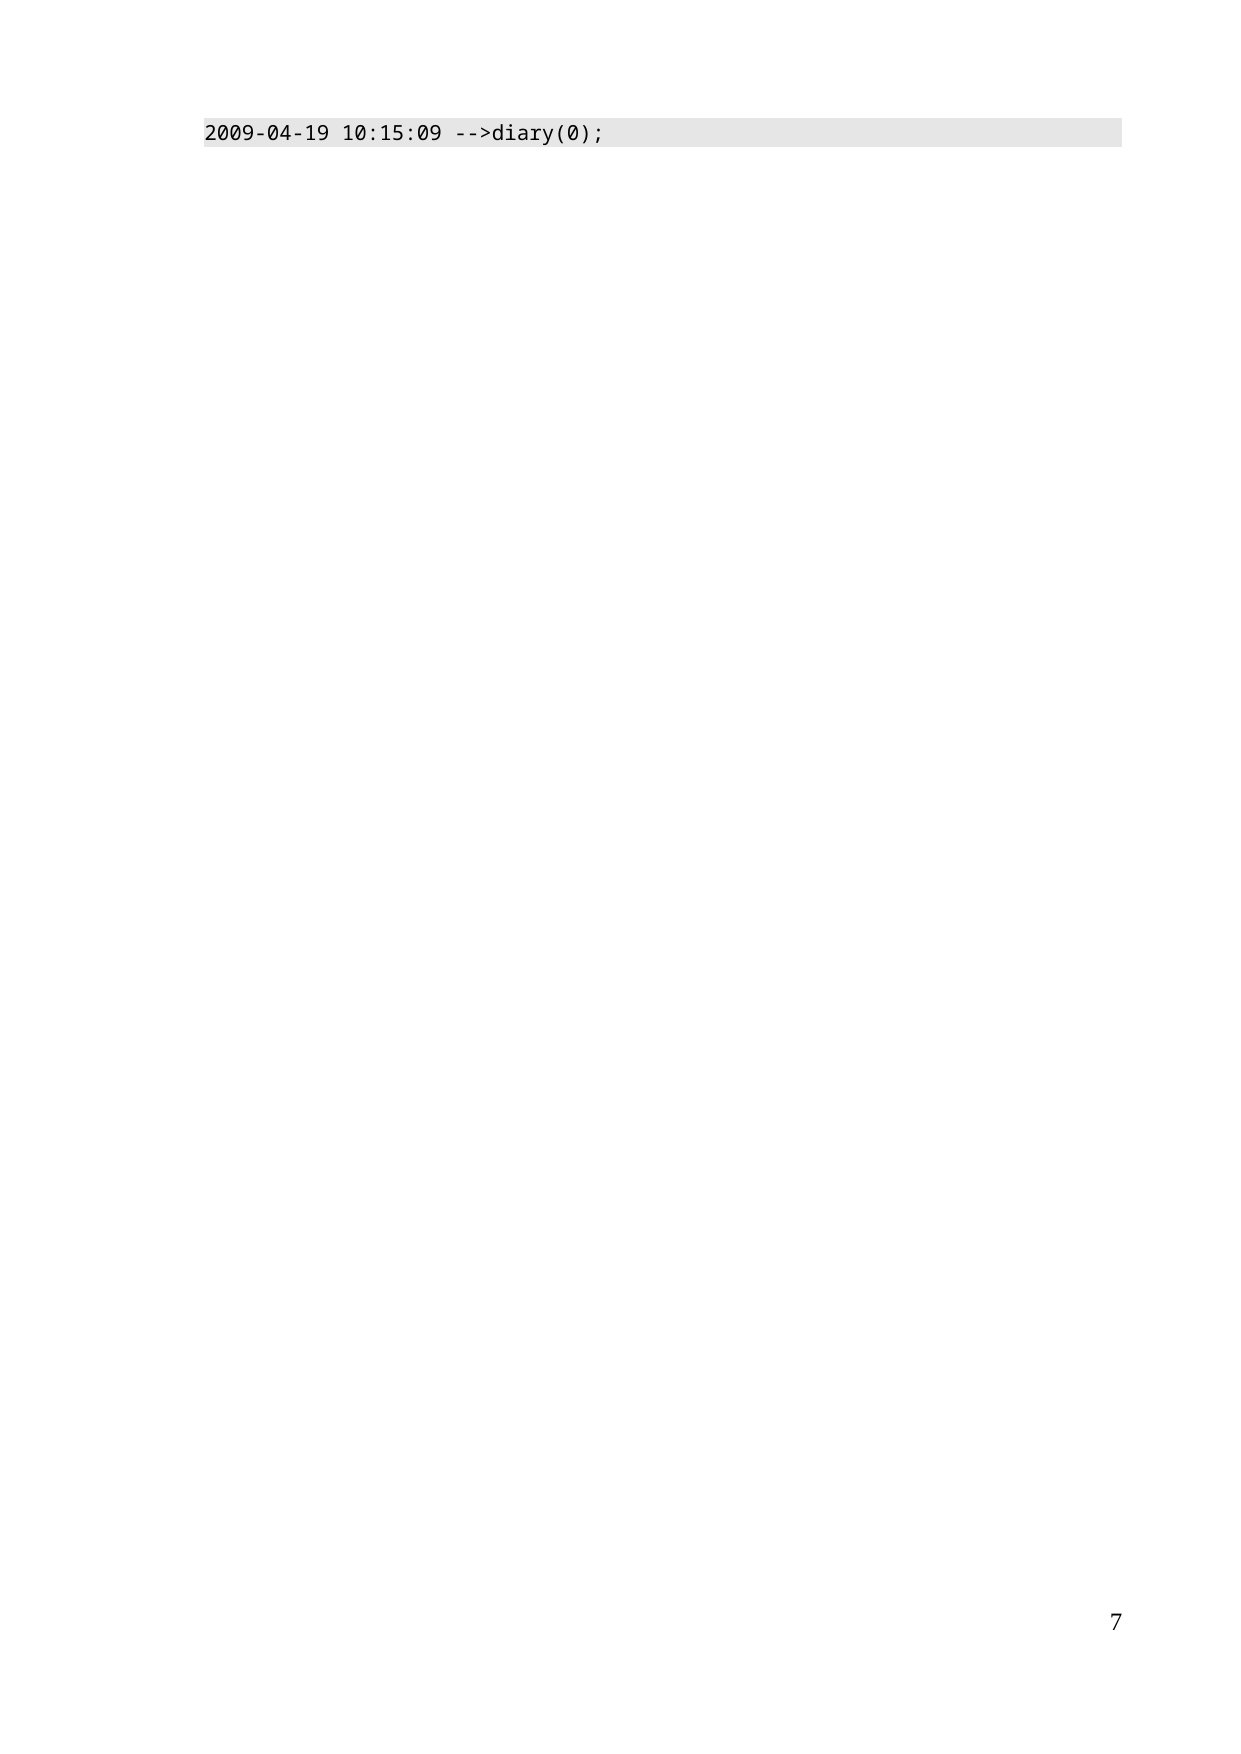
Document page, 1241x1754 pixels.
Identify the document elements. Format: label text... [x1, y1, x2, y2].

text 2009-04-19 10:15:09 -->diary(0); [204, 118, 1122, 147]
